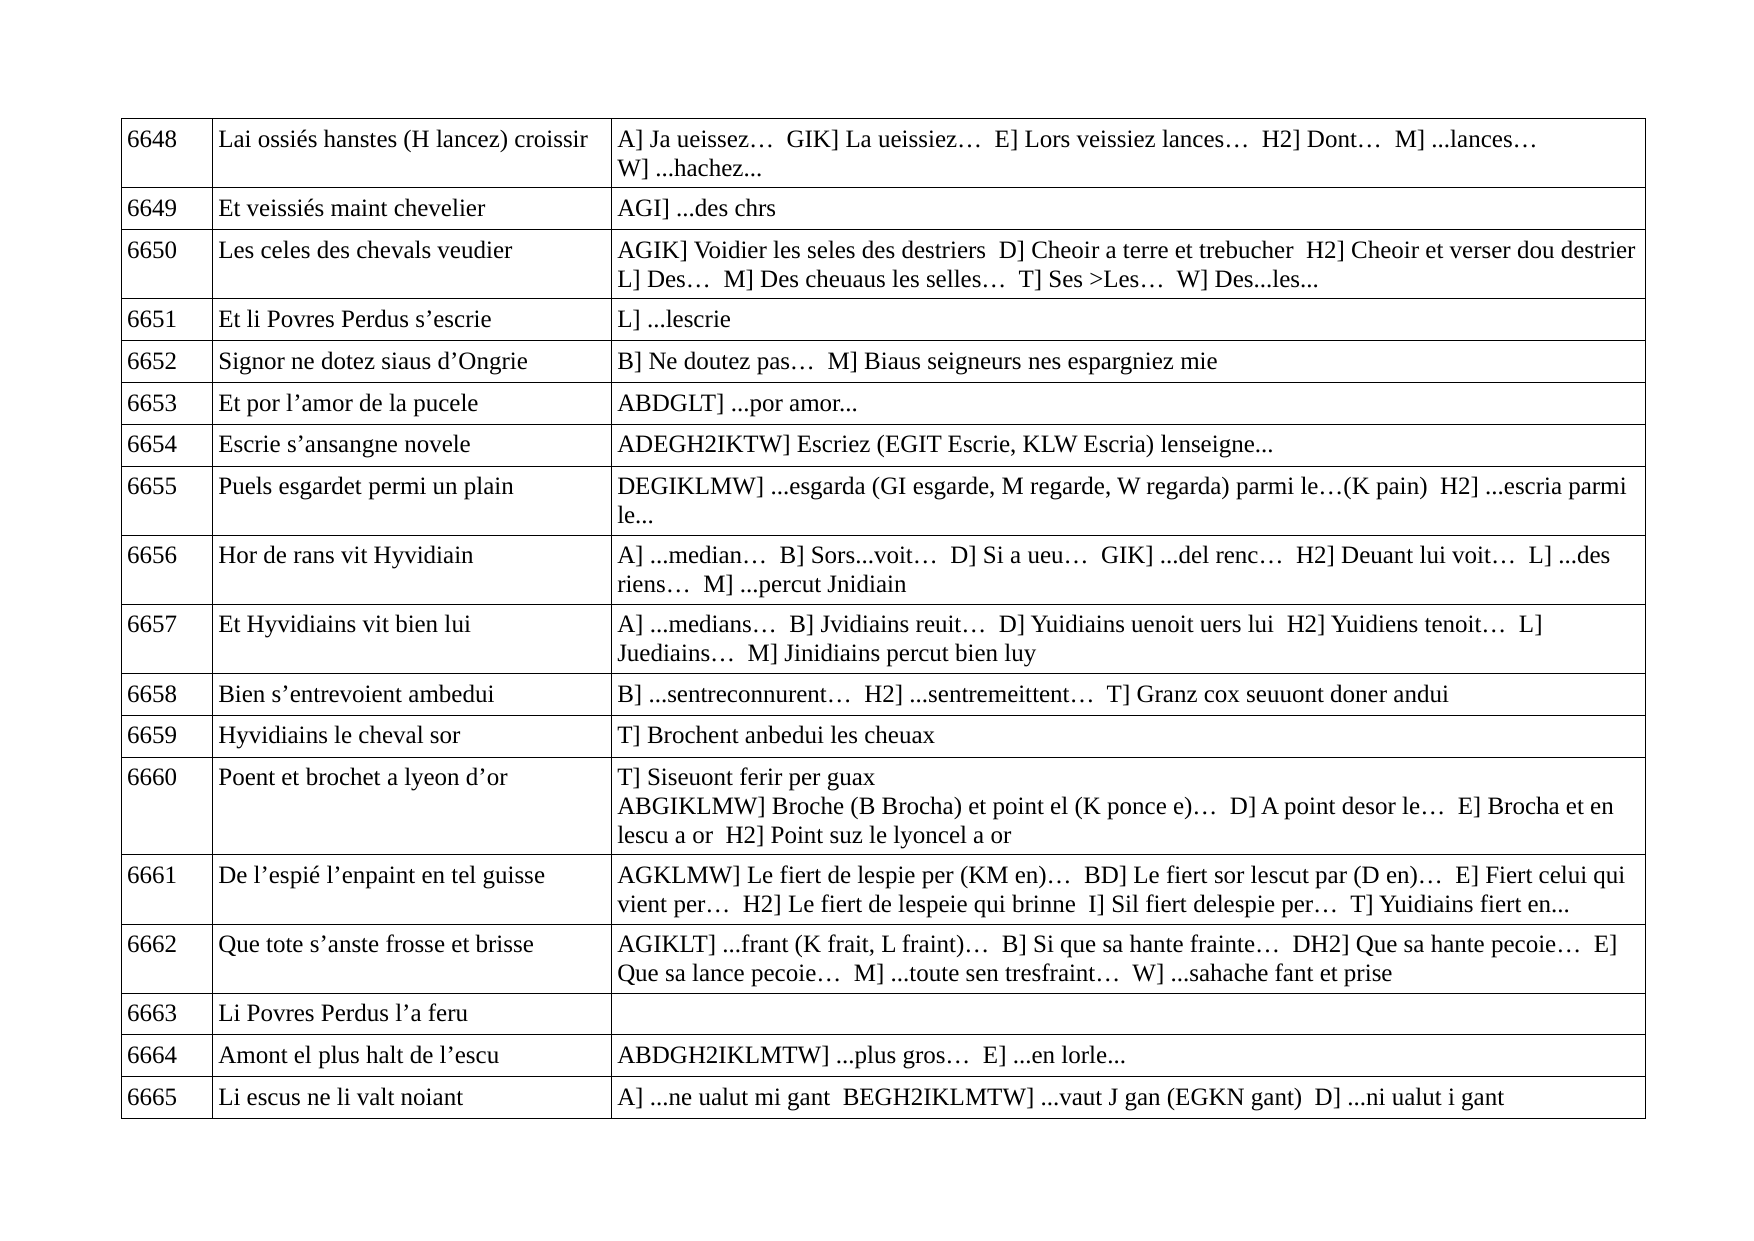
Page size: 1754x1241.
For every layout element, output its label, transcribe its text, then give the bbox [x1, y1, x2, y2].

table_cell AGKLMW] Le fiert de lespie per (KM en)… BD] Le fiert sor lescut par (D en)… E] Fiert celui qui vient per… H2] Le fiert de lespeie qui brinne I] Sil fiert delespie per… T] Yuidiains fiert en... [612, 855, 1645, 923]
table_cell Et Hyvidiains vit bien lui [213, 605, 611, 673]
table_cell 6659 [122, 716, 212, 757]
table_cell Signor ne dotez siaus d’Ongrie [213, 341, 611, 382]
table_cell A] ...ne ualut mi gant BEGH2IKLMTW] ...vaut J gan (EGKN gant) D] ...ni ualut i gant [612, 1077, 1645, 1118]
table_cell 6661 [122, 855, 212, 923]
table_cell 6660 [122, 758, 212, 854]
table_cell A] Ja ueissez… GIK] La ueissiez… E] Lors veissiez lances… H2] Dont… M] ...lances… W] ...hachez... [612, 119, 1645, 187]
table_cell B] ...sentreconnurent… H2] ...sentremeittent… T] Granz cox seuuont doner andui [612, 674, 1645, 715]
table_cell 6650 [122, 230, 212, 298]
table_cell ABDGLT] ...por amor... [612, 383, 1645, 424]
table_cell Les celes des chevals veudier [213, 230, 611, 298]
table_cell 6648 [122, 119, 212, 187]
table_cell T] Siseuont ferir per guax ABGIKLMW] Broche (B Brocha) et point el (K ponce e)… D] A point desor le… E] Brocha et en lescu a or H2] Point suz le lyoncel a or [612, 758, 1645, 854]
table_cell De l’espié l’enpaint en tel guisse [213, 855, 611, 923]
table_cell [612, 994, 1645, 1034]
table_cell Bien s’entrevoient ambedui [213, 674, 611, 715]
table_cell Escrie s’ansangne novele [213, 425, 611, 466]
table_cell AGI] ...des chrs [612, 188, 1645, 229]
table_cell AGIK] Voidier les seles des destriers D] Cheoir a terre et trebucher H2] Cheoir et verser dou destrier L] Des… M] Des cheuaus les selles… T] Ses >Les… W] Des...les... [612, 230, 1645, 298]
table_cell A] ...medians… B] Jvidiains reuit… D] Yuidiains uenoit uers lui H2] Yuidiens tenoit… L] Juediains… M] Jinidiains percut bien luy [612, 605, 1645, 673]
table_cell Que tote s’anste frosse et brisse [213, 925, 611, 992]
table_cell 6665 [122, 1077, 212, 1118]
table_cell ADEGH2IKTW] Escriez (EGIT Escrie, KLW Escria) lenseigne... [612, 425, 1645, 466]
table_cell Amont el plus halt de l’escu [213, 1035, 611, 1076]
table_cell Et por l’amor de la pucele [213, 383, 611, 424]
table_cell 6664 [122, 1035, 212, 1076]
table_cell Puels esgardet permi un plain [213, 467, 611, 535]
table_cell 6654 [122, 425, 212, 466]
table_cell 6663 [122, 994, 212, 1034]
table_cell 6653 [122, 383, 212, 424]
table_cell 6658 [122, 674, 212, 715]
table_cell ABDGH2IKLMTW] ...plus gros… E] ...en lorle... [612, 1035, 1645, 1076]
table_cell L] ...lescrie [612, 299, 1645, 340]
table_cell AGIKLT] ...frant (K frait, L fraint)… B] Si que sa hante frainte… DH2] Que sa hante pecoie… E] Que sa lance pecoie… M] ...toute sen tresfraint… W] ...sahache fant et prise [612, 925, 1645, 992]
table_cell Poent et brochet a lyeon d’or [213, 758, 611, 854]
table_cell Hyvidiains le cheval sor [213, 716, 611, 757]
table_cell 6649 [122, 188, 212, 229]
table_cell Et veissiés maint chevelier [213, 188, 611, 229]
table_cell 6651 [122, 299, 212, 340]
table_cell A] ...median… B] Sors...voit… D] Si a ueu… GIK] ...del renc… H2] Deuant lui voit… L] ...des riens… M] ...percut Jnidiain [612, 536, 1645, 604]
table_cell 6657 [122, 605, 212, 673]
table_cell 6652 [122, 341, 212, 382]
table_cell Li escus ne li valt noiant [213, 1077, 611, 1118]
table_cell Et li Povres Perdus s’escrie [213, 299, 611, 340]
table_cell T] Brochent anbedui les cheuax [612, 716, 1645, 757]
table_cell 6655 [122, 467, 212, 535]
table_cell Hor de rans vit Hyvidiain [213, 536, 611, 604]
table_cell Li Povres Perdus l’a feru [213, 994, 611, 1034]
table_cell DEGIKLMW] ...esgarda (GI esgarde, M regarde, W regarda) parmi le…(K pain) H2] ...escria parmi le... [612, 467, 1645, 535]
table_cell Lai ossiés hanstes (H lancez) croissir [213, 119, 611, 187]
table_cell B] Ne doutez pas… M] Biaus seigneurs nes espargniez mie [612, 341, 1645, 382]
table_cell 6656 [122, 536, 212, 604]
table_cell 6662 [122, 925, 212, 992]
